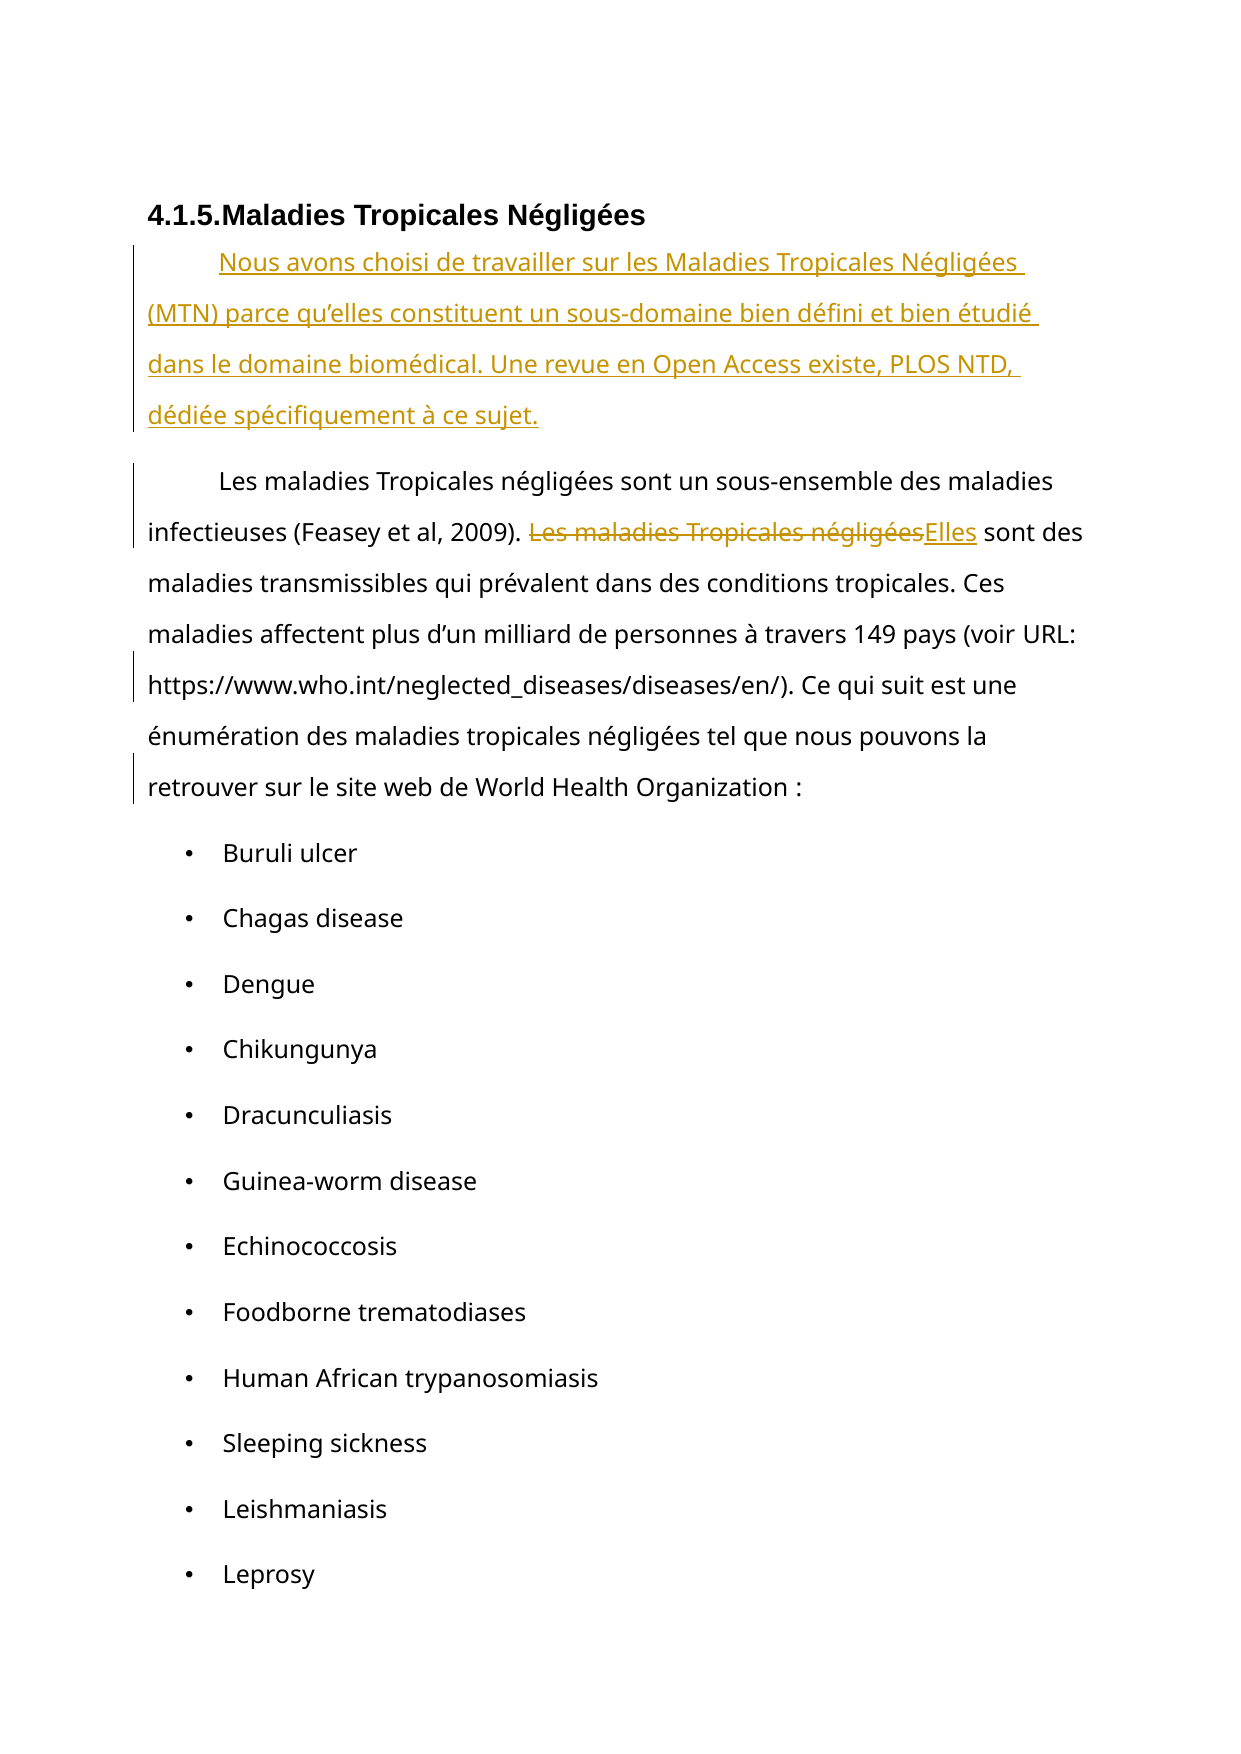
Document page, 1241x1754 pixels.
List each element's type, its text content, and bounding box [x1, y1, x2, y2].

list Leishmaniasis [185, 1491, 1092, 1526]
list Chagas disease [185, 901, 1092, 935]
list Sleeping sickness [185, 1426, 1092, 1460]
subtitle Maladies Tropicales Négligées [147, 198, 1092, 232]
list Leprosy [185, 1557, 1092, 1591]
list Echinococcosis [185, 1229, 1092, 1263]
list Dengue [185, 966, 1092, 1001]
list Guinea-worm disease [185, 1163, 1092, 1197]
list Buruli ulcer [185, 835, 1092, 869]
list Human African trypanosomiasis [185, 1360, 1092, 1394]
text Les maladies Tropicales négligées sont un sous-ensemble des maladies infectieuses (Feasey et al, 2009). Elles sont des maladies transmissibles qui prévalent dans des conditions tropicales. Ces maladies affectent plus d’un milliard de personnes à travers 149 pays (voir URL: https://www.who.int/neglected_diseases/diseases/en/). Ce qui suit est une énumération des maladies tropicales négligées tel que nous pouvons la retrouver sur le site web de World Health Organization : [147, 463, 1092, 804]
list Dracunculiasis [185, 1098, 1092, 1132]
text Nous avons choisi de travailler sur les Maladies Tropicales Négligées (MTN) parce qu’elles constituent un sous-domaine bien défini et bien étudié dans le domaine biomédical. Une revue en Open Access existe, PLOS NTD, dédiée spécifiquement à ce sujet. [147, 244, 1092, 432]
list Chikungunya [185, 1032, 1092, 1066]
list Foodborne trematodiases [185, 1294, 1092, 1329]
